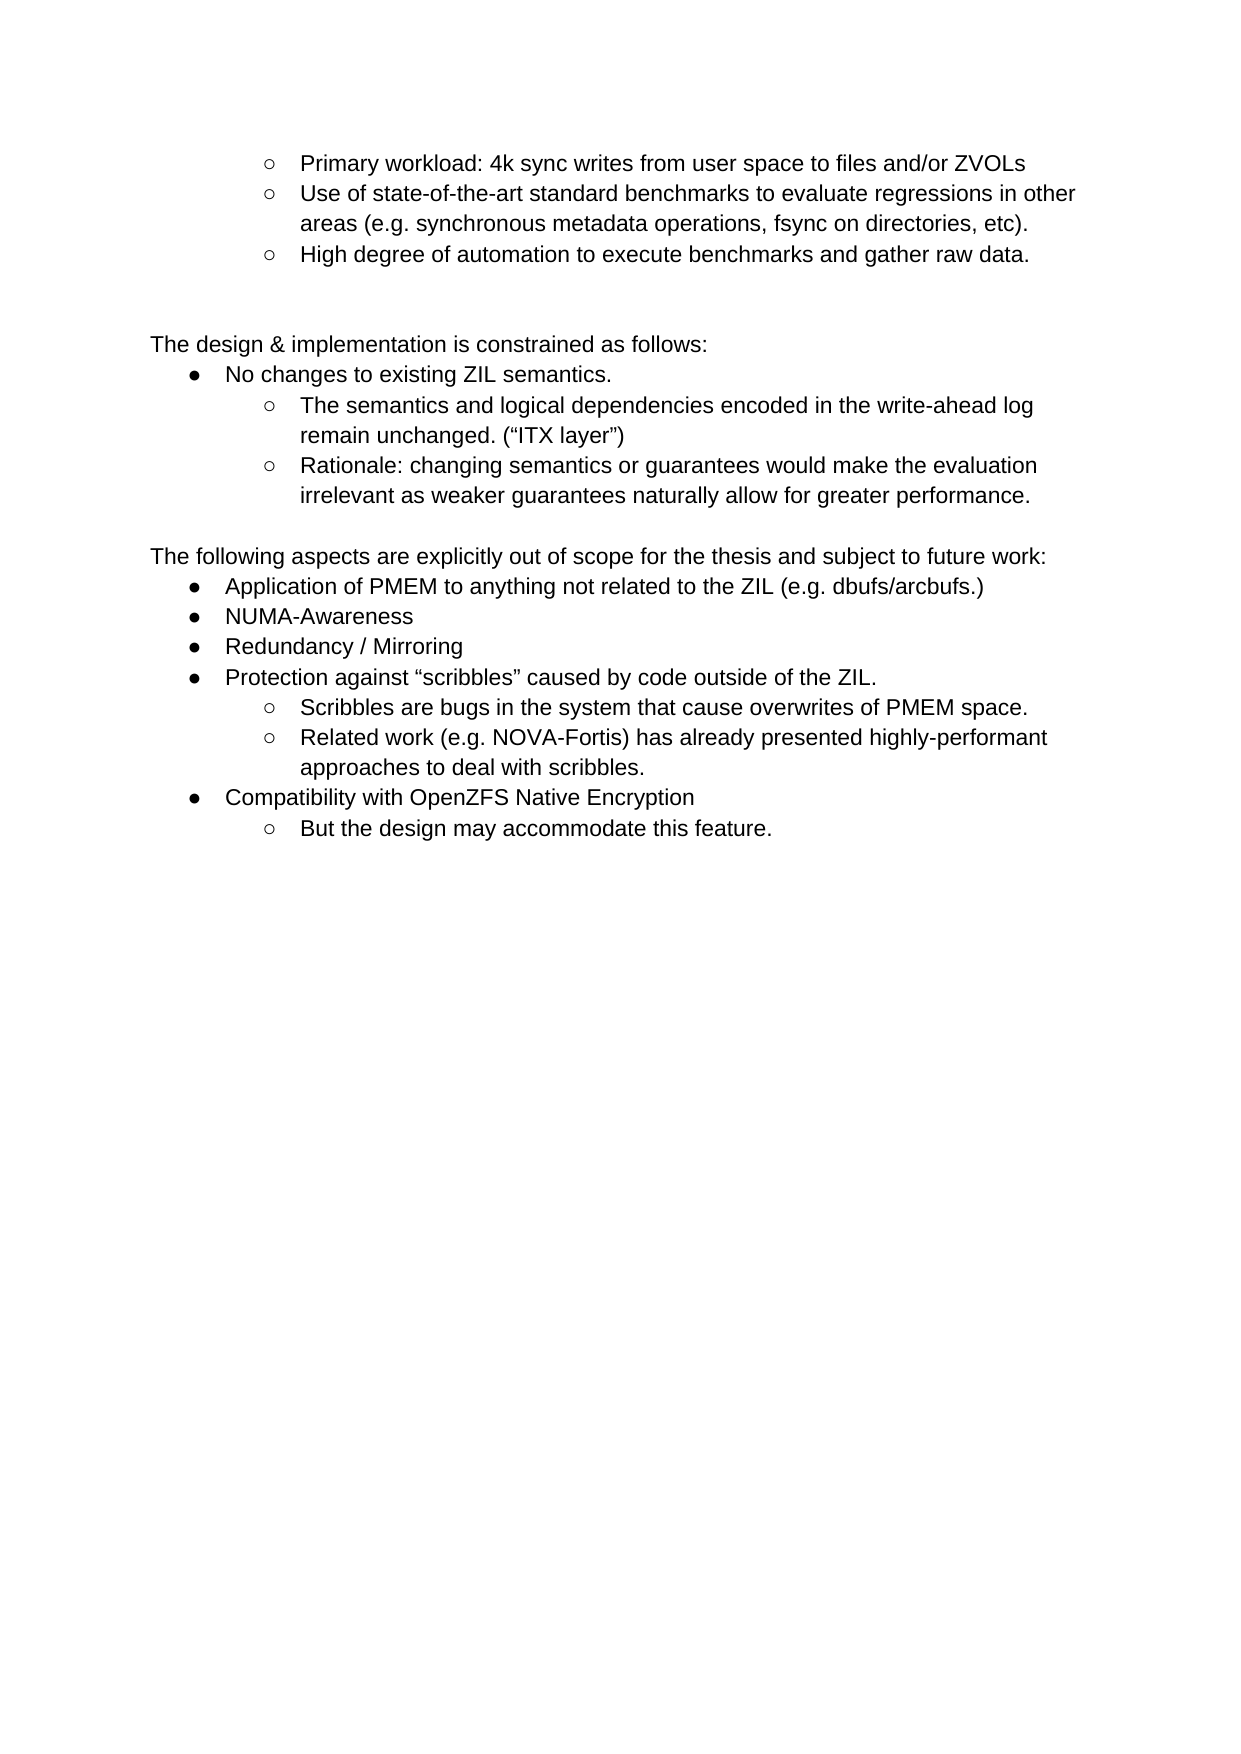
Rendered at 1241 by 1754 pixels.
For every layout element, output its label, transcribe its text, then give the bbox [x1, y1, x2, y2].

text The design & implementation is constrained as follows: [150, 331, 1090, 358]
list No changes to existing ZIL semantics. [187, 361, 1090, 388]
list Rationale: changing semantics or guarantees would make the evaluation irrelevant as weaker guarantees naturally allow for greater performance. [262, 452, 1090, 509]
list But the design may accommodate this feature. [262, 814, 1090, 841]
list Related work (e.g. NOVA-Fortis) has already presented highly-performant approaches to deal with scribbles. [262, 724, 1090, 781]
list Scribbles are bugs in the system that cause overwrites of PMEM space. [262, 694, 1090, 720]
list Application of PMEM to anything not related to the ZIL (e.g. dbufs/arcbufs.) [187, 573, 1090, 599]
list Use of state-of-the-art standard benchmarks to evaluate regressions in other areas (e.g. synchronous metadata operations, fsync on directories, etc). [262, 180, 1090, 237]
list Primary workload: 4k sync writes from user space to files and/or ZVOLs [262, 150, 1090, 176]
text The following aspects are explicitly out of scope for the thesis and subject to future work: [150, 543, 1090, 569]
list High degree of automation to execute benchmarks and gather raw data. [262, 241, 1090, 267]
list NUMA-Awareness [187, 603, 1090, 629]
list Redundancy / Mirroring [187, 633, 1090, 660]
list Protection against “scribbles” caused by code outside of the ZIL. [187, 663, 1090, 690]
list Compatibility with OpenZFS Native Encryption [187, 784, 1090, 811]
list The semantics and logical dependencies encoded in the write-ahead log remain unchanged. (“ITX layer”) [262, 392, 1090, 448]
